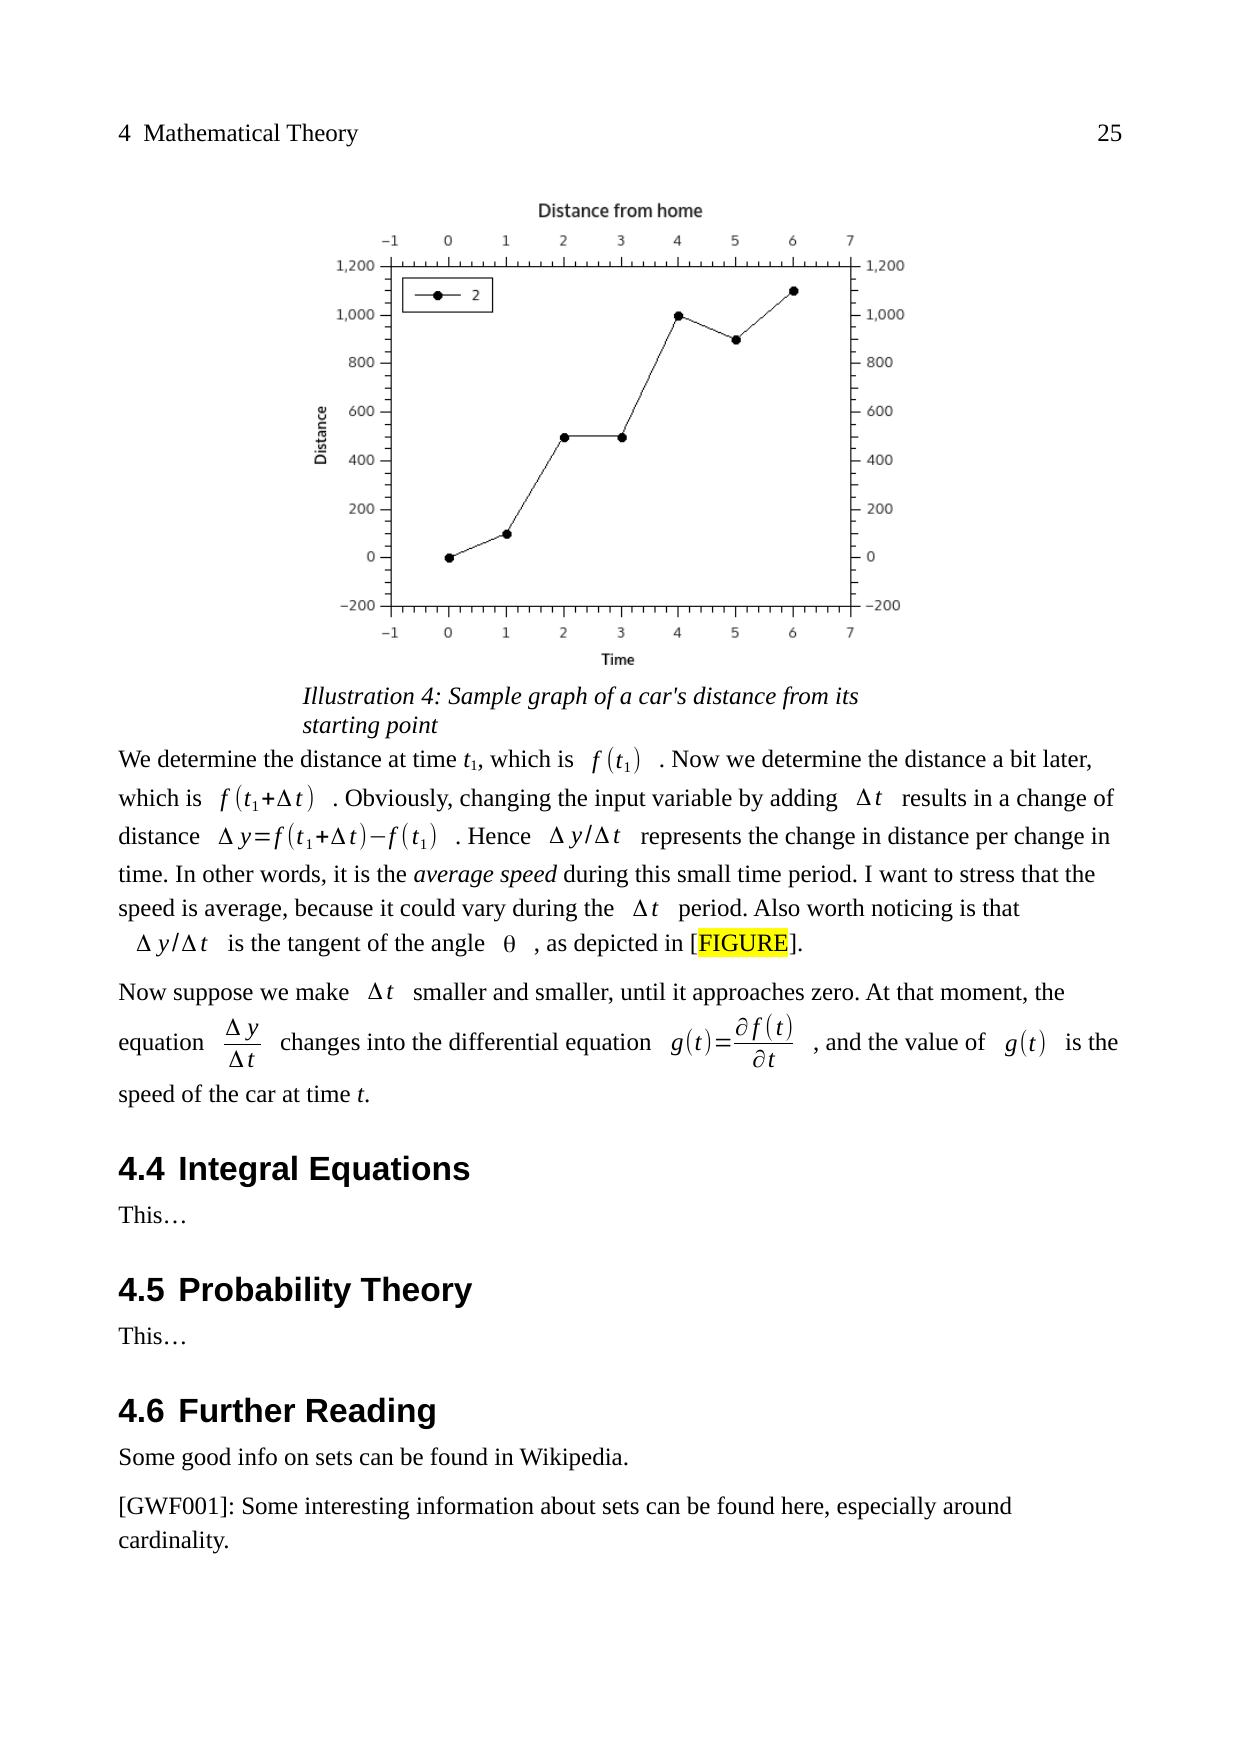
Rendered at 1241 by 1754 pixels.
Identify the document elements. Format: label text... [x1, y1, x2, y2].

text Illustration 4: Sample graph of a car's distance from its starting point [302, 682, 938, 739]
text This… [118, 1200, 1122, 1228]
subtitle Probability Theory [118, 1270, 1122, 1308]
text We determine the distance at time t1, which is. Now we determine the distance a bit later, which is. Obviously, changing the input variable by addingresults in a change of distance. Hencerepresents the change in distance per change in time. In other words, it is the average speed during this small time period. I want to stress that the speed is average, because it could vary during theperiod. Also worth noticing is thatis the tangent of the angle, as depicted in [FIGURE]. [118, 178, 1122, 957]
text This… [118, 1321, 1122, 1349]
text [GWF001]: Some interesting information about sets can be found here, especially around cardinality. [118, 1491, 1122, 1554]
picture [302, 190, 939, 682]
subtitle Further Reading [118, 1391, 1122, 1429]
text Now suppose we makesmaller and smaller, until it approaches zero. At that moment, the equationchanges into the differential equation, and the value ofis the speed of the car at time t. [118, 977, 1122, 1107]
subtitle Integral Equations [118, 1149, 1122, 1187]
text Some good info on sets can be found in Wikipedia. [118, 1442, 1122, 1471]
